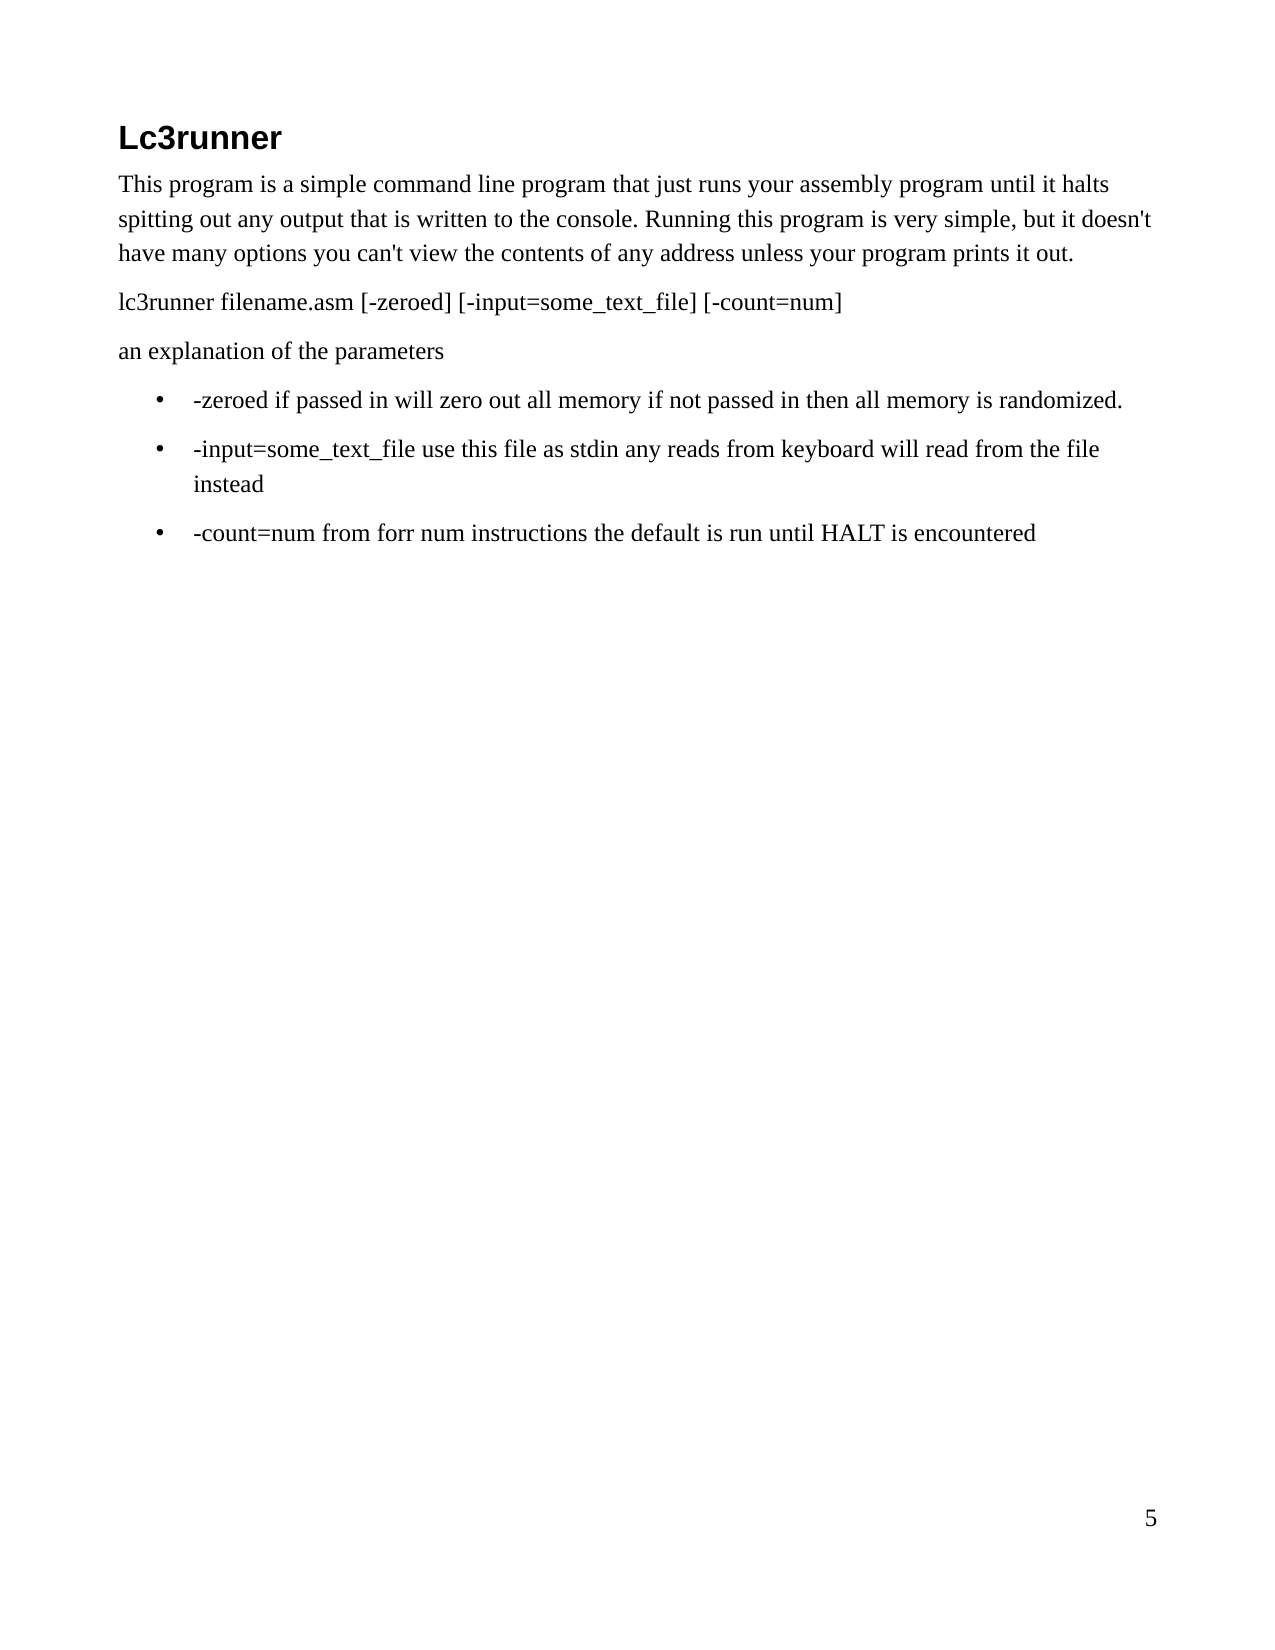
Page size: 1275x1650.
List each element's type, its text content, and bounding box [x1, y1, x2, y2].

subtitle Lc3runner [118, 118, 1157, 157]
text lc3runner filename.asm [-zeroed] [-input=some_text_file] [-count=num] [118, 287, 1157, 316]
text an explanation of the parameters [118, 336, 1157, 365]
list -zeroed if passed in will zero out all memory if not passed in then all memory is randomized. [156, 385, 1157, 414]
text This program is a simple command line program that just runs your assembly program until it halts spitting out any output that is written to the console. Running this program is very simple, but it doesn't have many options you can't view the contents of any address unless your program prints it out. [118, 169, 1157, 267]
list -input=some_text_file use this file as stdin any reads from keyboard will read from the file instead [156, 434, 1157, 498]
list -count=num from forr num instructions the default is run until HALT is encountered [156, 518, 1157, 547]
